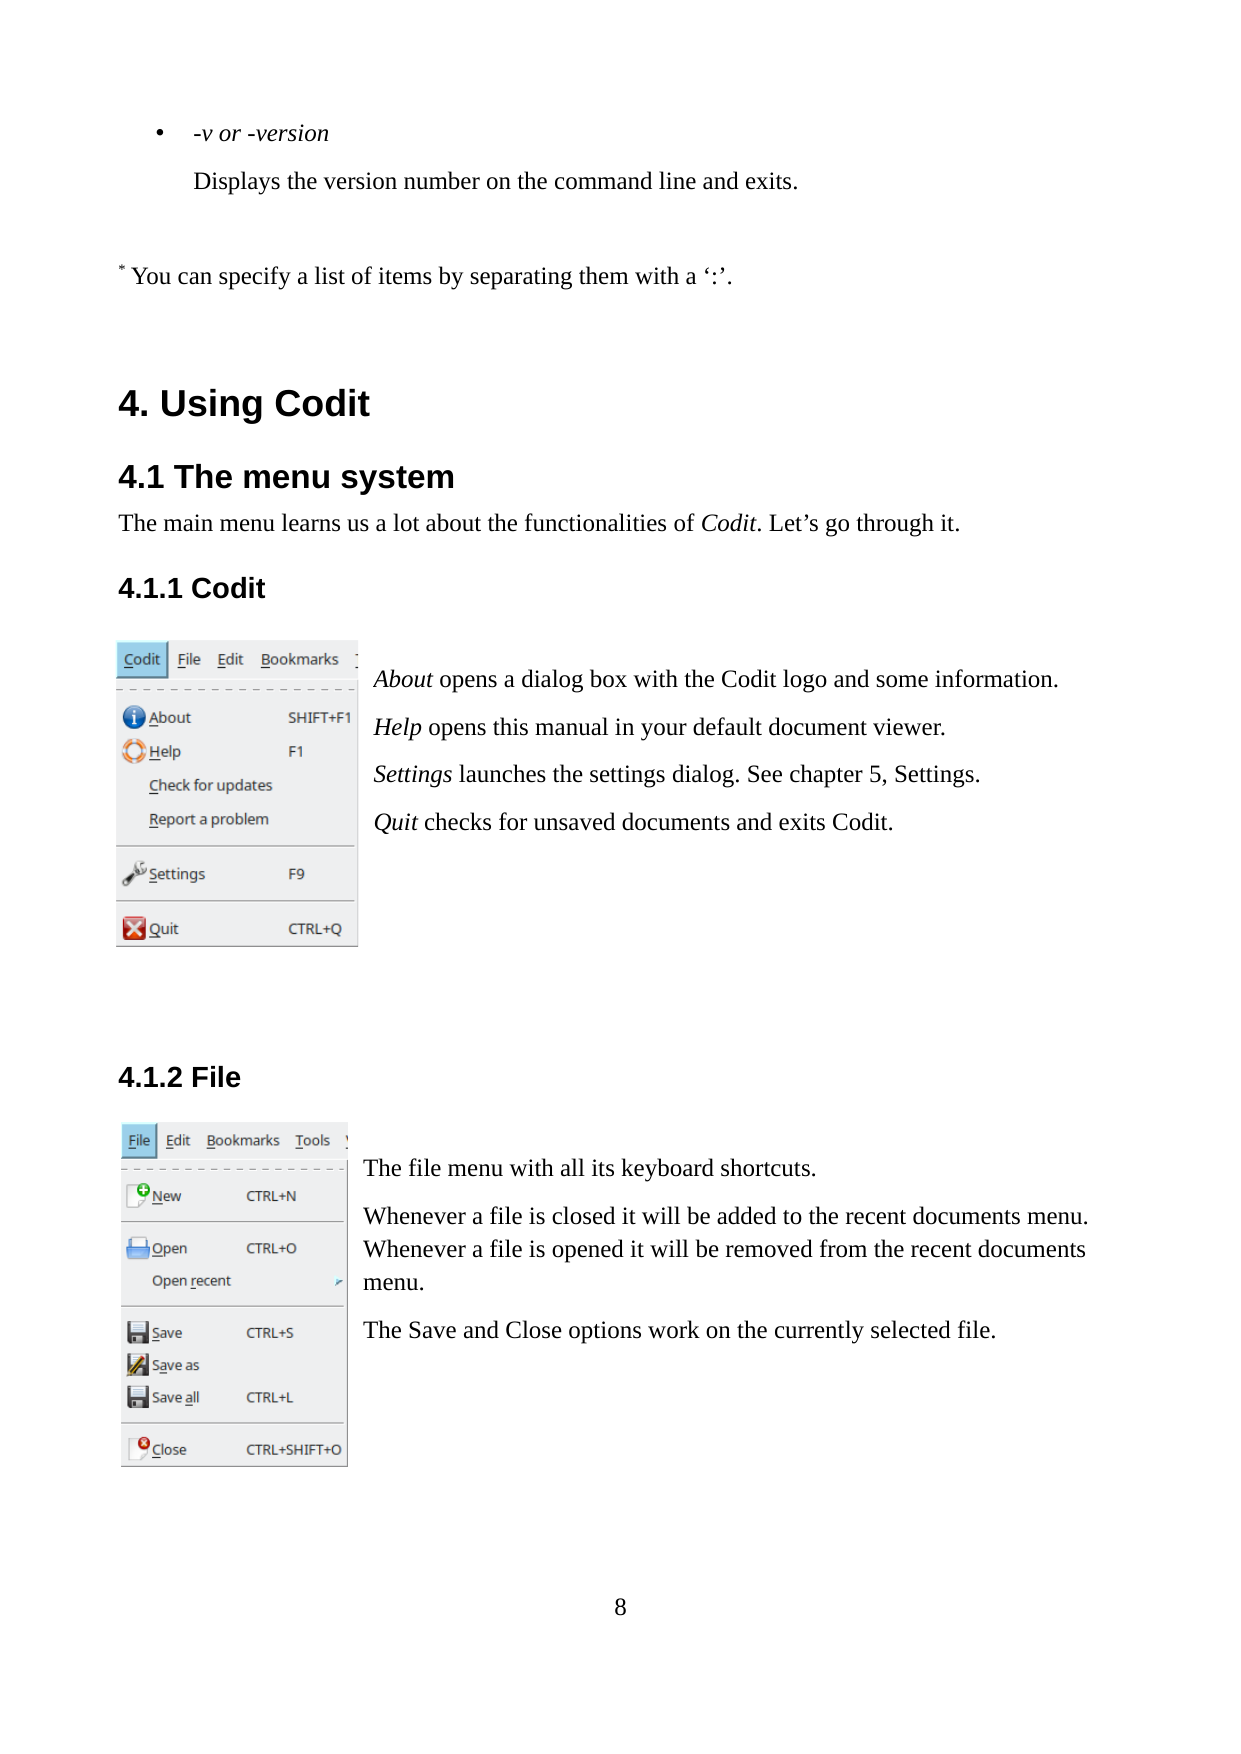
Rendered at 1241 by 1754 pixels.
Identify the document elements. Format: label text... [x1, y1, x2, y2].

subtitle 4.1.1 Codit [118, 571, 1122, 604]
text About opens a dialog box with the Codit logo and some information. [373, 664, 1122, 693]
list -v or -version [156, 118, 1122, 147]
text The main menu learns us a lot about the functionalities of Codit. Let’s go through it. [118, 508, 1122, 537]
text The Save and Close options work on the currently selected file. [363, 1315, 1122, 1343]
text Quit checks for unsaved documents and exits Codit. [373, 807, 1122, 836]
text Help opens this manual in your default document viewer. [373, 712, 1122, 741]
text The file menu with all its keyboard shortcuts. [363, 1153, 1122, 1182]
list Displays the version number on the command line and exits. [156, 166, 1122, 194]
text Settings launches the settings dialog. See chapter 5, Settings. [373, 759, 1122, 788]
text * You can specify a list of items by separating them with a ‘:’. [118, 261, 1122, 290]
subtitle 4. Using Codit [118, 381, 1122, 424]
text Whenever a file is closed it will be added to the recent documents menu. Whenever a file is opened it will be removed from the recent documents menu. [363, 1201, 1122, 1296]
picture [115, 639, 359, 947]
subtitle 4.1.2 File [118, 1060, 1122, 1093]
subtitle 4.1 The menu system [118, 458, 1122, 496]
picture [121, 1121, 348, 1467]
